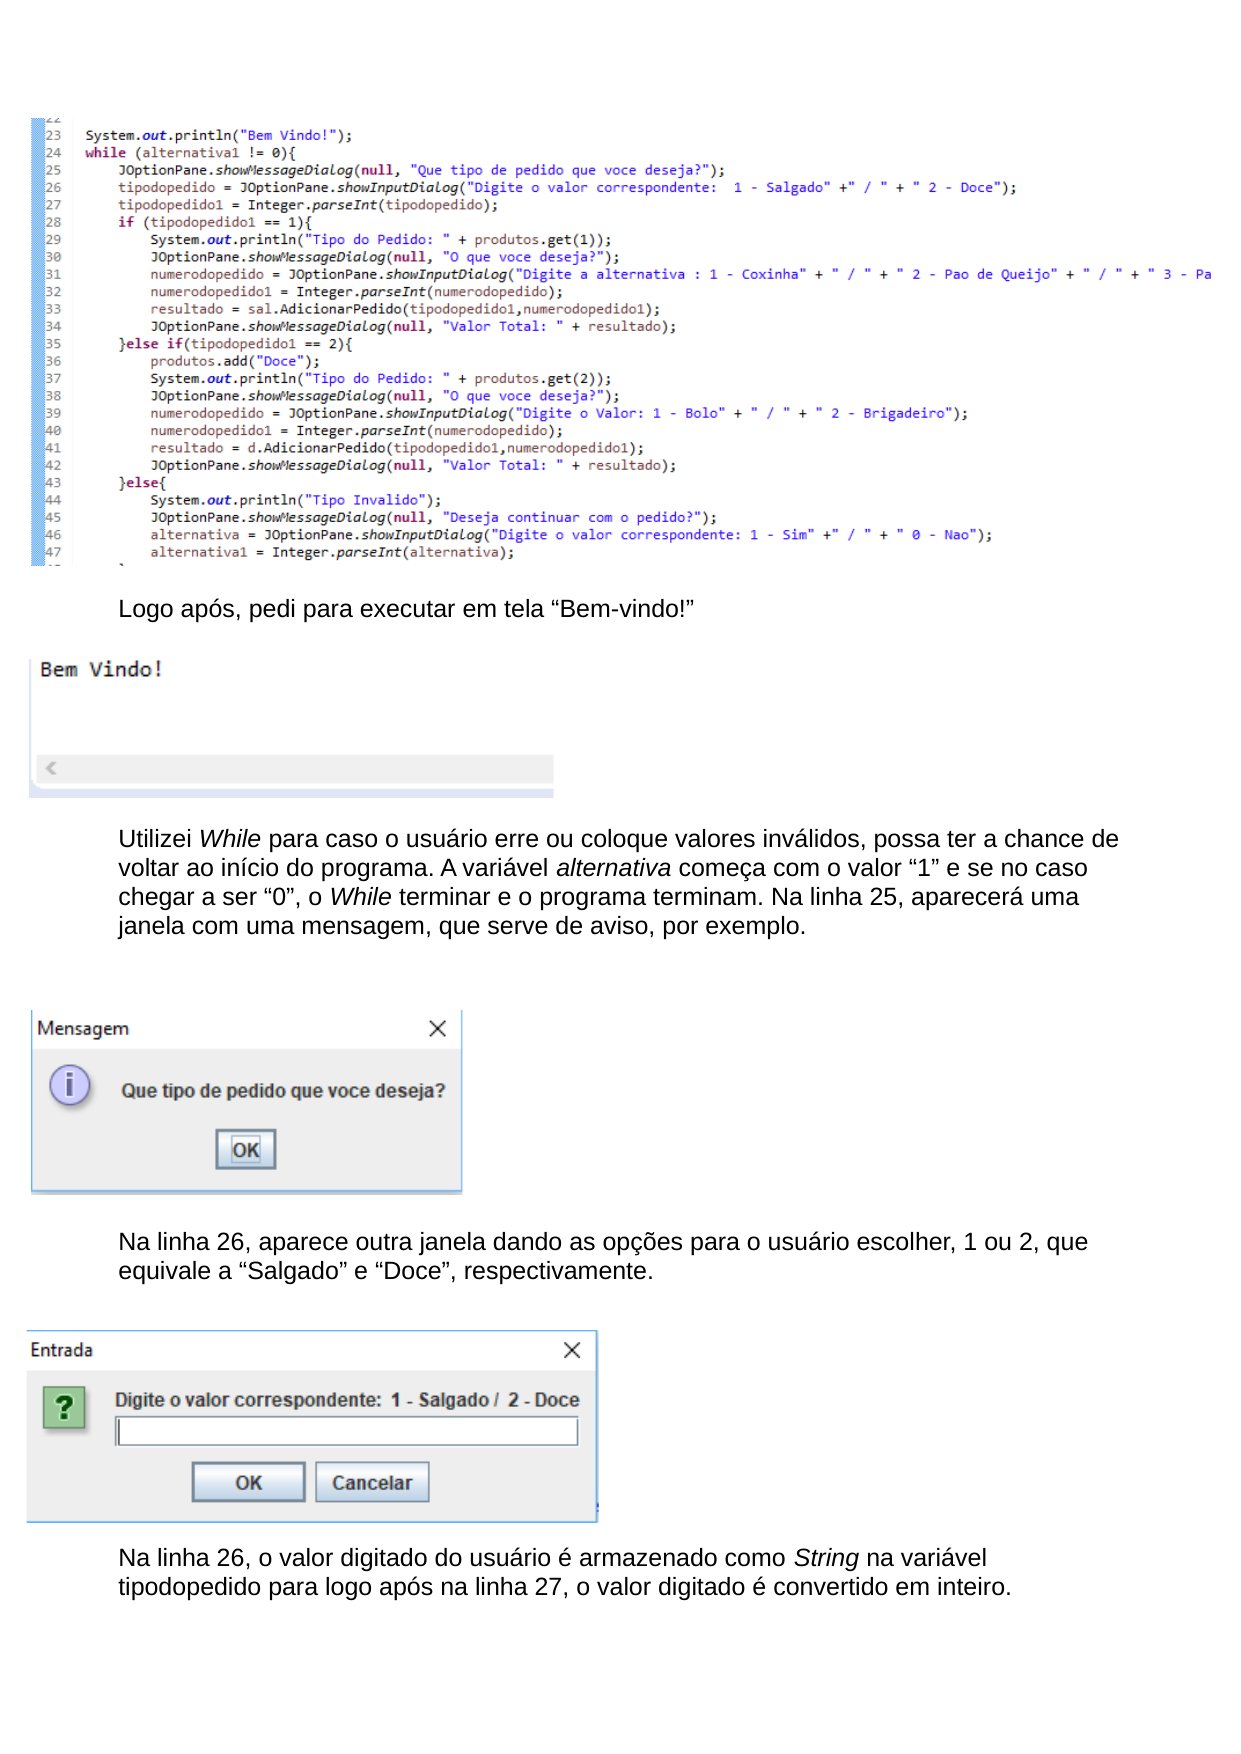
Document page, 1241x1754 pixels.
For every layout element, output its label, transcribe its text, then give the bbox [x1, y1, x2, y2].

text Na linha 26, o valor digitado do usuário é armazenado como String na variável tipodopedido para logo após na linha 27, o valor digitado é convertido em inteiro. [118, 1543, 1122, 1601]
text Logo após, pedi para executar em tela “Bem-vindo!” [118, 594, 1122, 623]
picture [28, 659, 554, 798]
text Utilizei While para caso o usuário erre ou coloque valores inválidos, possa ter a chance de voltar ao início do programa. A variável alternativa começa com o valor “1” e se no caso chegar a ser “0”, o While terminar e o programa terminam. Na linha 25, aparecerá uma janela com uma mensagem, que serve de aviso, por exemplo. [118, 824, 1122, 939]
picture [26, 1330, 599, 1523]
picture [29, 118, 1212, 566]
picture [31, 1010, 463, 1195]
text Na linha 26, aparece outra janela dando as opções para o usuário escolher, 1 ou 2, que equivale a “Salgado” e “Doce”, respectivamente. [118, 1227, 1122, 1284]
